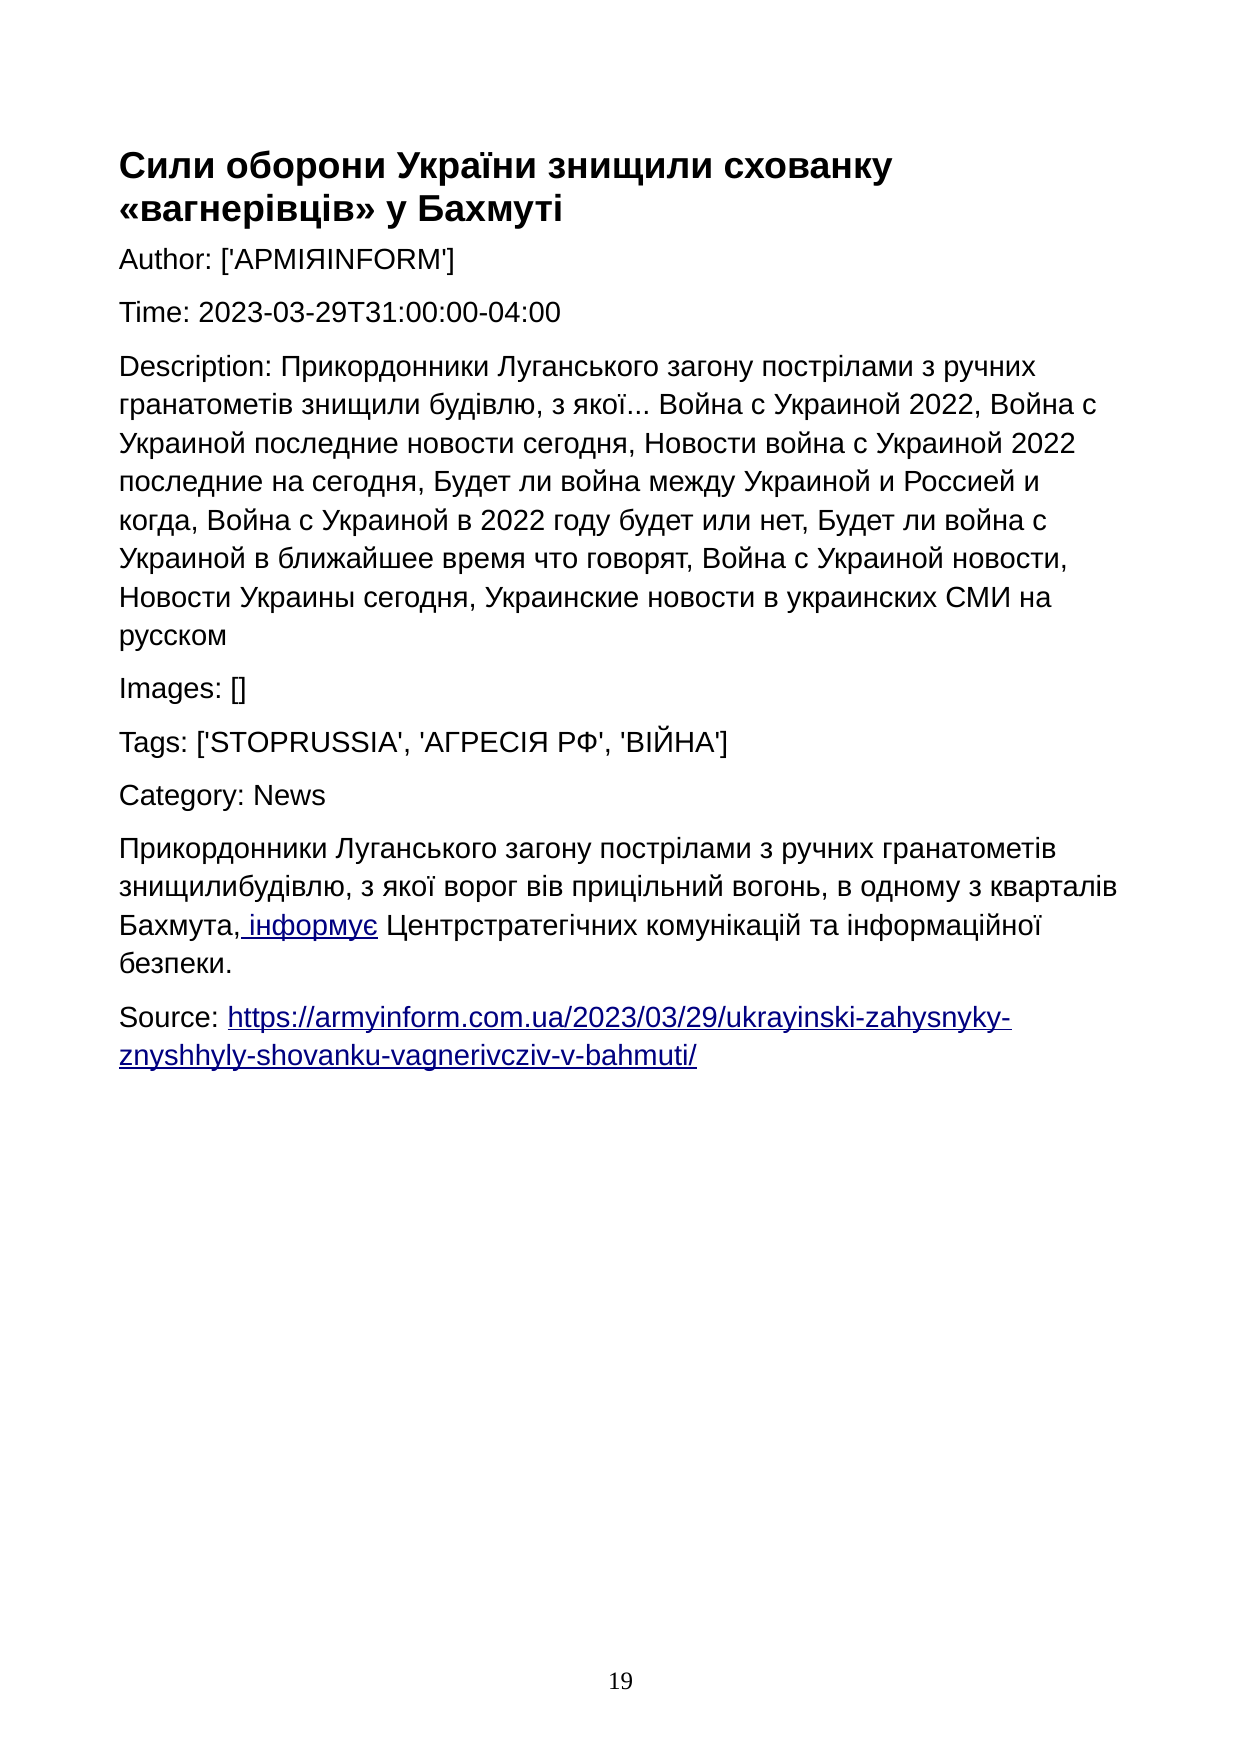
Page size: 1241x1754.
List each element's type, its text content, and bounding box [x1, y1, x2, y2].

text Time: 2023-03-29T31:00:00-04:00 [118, 295, 1122, 329]
text Source: https://armyinform.com.ua/2023/03/29/ukrayinski-zahysnyky-znyshhyly-shovanku-vagnerivcziv-v-bahmuti/ [118, 999, 1122, 1072]
subtitle Сили оборони України знищили схованку «вагнерівців» у Бахмуті [118, 143, 1122, 230]
text Прикордонники Луганського загону пострілами з ручних гранатометів знищилибудівлю, з якої ворог вів прицільний вогонь, в одному з кварталів Бахмута, інформує Центрстратегічних комунікацій та інформаційної безпеки. [118, 831, 1122, 980]
text Author: ['АРМІЯINFORM'] [118, 242, 1122, 276]
text Description: Прикордонники Луганського загону пострілами з ручних гранатометів знищили будівлю, з якої... Война с Украиной 2022, Война с Украиной последние новости сегодня, Новости война с Украиной 2022 последние на сегодня, Будет ли война между Украиной и Россией и когда, Война с Украиной в 2022 году будет или нет, Будет ли война с Украиной в ближайшее время что говорят, Война с Украиной новости, Новости Украины сегодня, Украинские новости в украинских СМИ на русском [118, 348, 1122, 652]
text Category: News [118, 778, 1122, 811]
text Images: [] [118, 671, 1122, 705]
text Tags: ['STOPRUSSIA', 'АГРЕСІЯ РФ', 'ВІЙНА'] [118, 724, 1122, 758]
